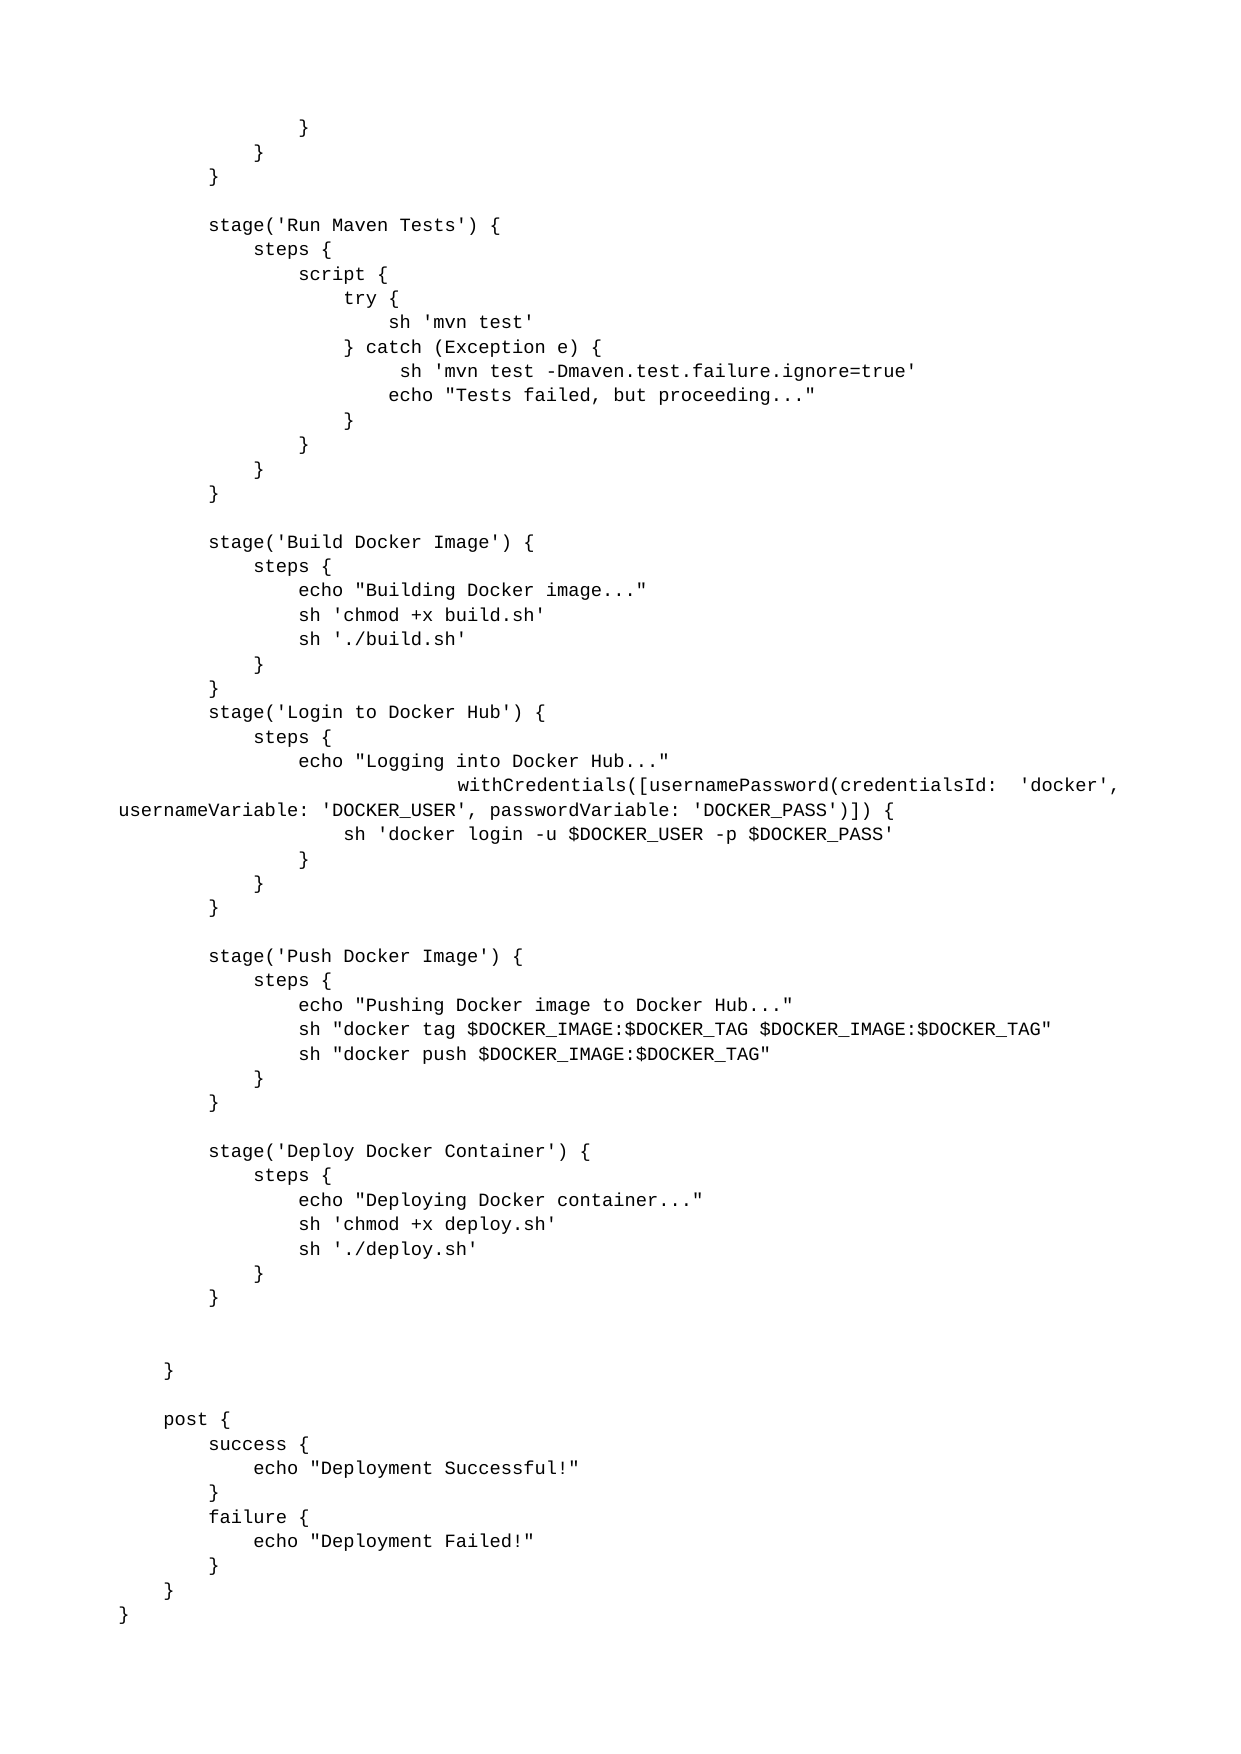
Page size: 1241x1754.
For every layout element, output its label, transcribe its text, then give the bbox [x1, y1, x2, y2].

text post { [118, 1410, 1122, 1431]
text steps { [118, 557, 1122, 578]
text } [118, 435, 1122, 456]
text sh 'docker login -u $DOCKER_USER -p $DOCKER_PASS' [118, 825, 1122, 846]
text } [118, 459, 1122, 481]
text steps { [118, 971, 1122, 992]
text } [118, 411, 1122, 432]
text echo "Building Docker image..." [118, 581, 1122, 602]
text } [118, 118, 1122, 139]
text stage('Deploy Docker Container') { [118, 1142, 1122, 1163]
text failure { [118, 1507, 1122, 1529]
text sh 'chmod +x deploy.sh' [118, 1215, 1122, 1236]
text echo "Deployment Successful!" [118, 1459, 1122, 1480]
text echo "Pushing Docker image to Docker Hub..." [118, 996, 1122, 1017]
text } [118, 1069, 1122, 1090]
text echo "Tests failed, but proceeding..." [118, 386, 1122, 407]
text sh 'mvn test -Dmaven.test.failure.ignore=true' [118, 362, 1122, 383]
text steps { [118, 727, 1122, 749]
text } [118, 1605, 1122, 1626]
text } [118, 1581, 1122, 1602]
text echo "Deploying Docker container..." [118, 1191, 1122, 1212]
text } [118, 898, 1122, 919]
text } [118, 849, 1122, 871]
text } [118, 142, 1122, 164]
text sh "docker push $DOCKER_IMAGE:$DOCKER_TAG" [118, 1044, 1122, 1066]
text sh 'mvn test' [118, 313, 1122, 334]
text } [118, 1556, 1122, 1577]
text steps { [118, 1166, 1122, 1187]
text sh 'chmod +x build.sh' [118, 606, 1122, 627]
text } [118, 1288, 1122, 1309]
text withCredentials([usernamePassword(credentialsId: 'docker', usernameVariable: 'DOCKER_USER', passwordVariable: 'DOCKER_PASS')]) { [118, 776, 1122, 822]
text } [118, 1093, 1122, 1114]
text } [118, 654, 1122, 676]
text stage('Login to Docker Hub') { [118, 703, 1122, 724]
text echo "Deployment Failed!" [118, 1532, 1122, 1553]
text stage('Push Docker Image') { [118, 947, 1122, 968]
text stage('Build Docker Image') { [118, 532, 1122, 554]
text } [118, 874, 1122, 895]
text script { [118, 264, 1122, 286]
text echo "Logging into Docker Hub..." [118, 752, 1122, 773]
text stage('Run Maven Tests') { [118, 216, 1122, 237]
text } [118, 1483, 1122, 1504]
text } catch (Exception e) { [118, 337, 1122, 359]
text success { [118, 1434, 1122, 1456]
text } [118, 679, 1122, 700]
text } [118, 1361, 1122, 1382]
text sh './build.sh' [118, 630, 1122, 651]
text try { [118, 289, 1122, 310]
text steps { [118, 240, 1122, 261]
text sh './deploy.sh' [118, 1239, 1122, 1261]
text } [118, 484, 1122, 505]
text } [118, 167, 1122, 188]
text } [118, 1264, 1122, 1285]
text sh "docker tag $DOCKER_IMAGE:$DOCKER_TAG $DOCKER_IMAGE:$DOCKER_TAG" [118, 1020, 1122, 1041]
